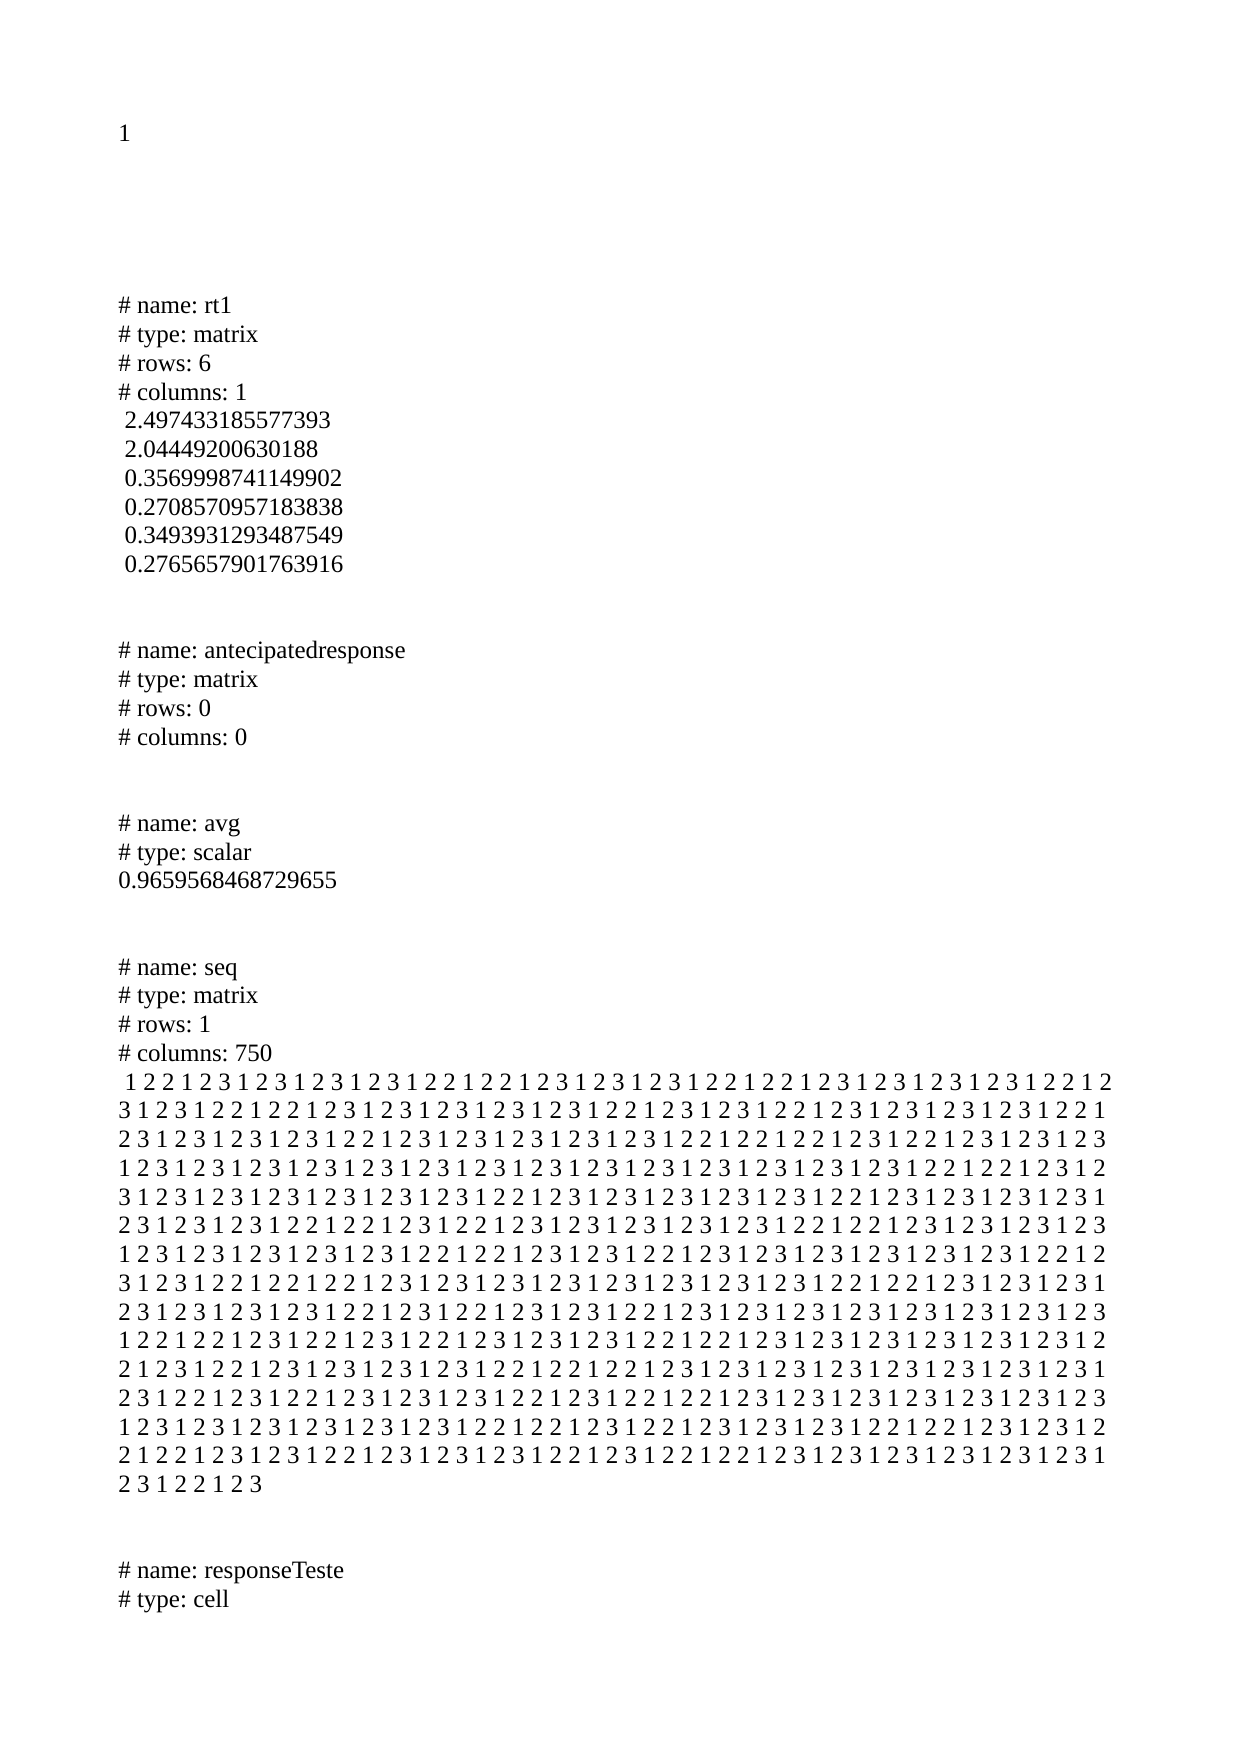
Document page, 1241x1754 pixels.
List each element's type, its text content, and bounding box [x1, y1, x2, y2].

text # columns: 750 [118, 1038, 1122, 1067]
text # type: cell [118, 1584, 1122, 1613]
text 0.9659568468729655 [118, 866, 1122, 894]
text # type: matrix [118, 664, 1122, 693]
text 1 [118, 118, 1122, 147]
text # name: responseTeste [118, 1556, 1122, 1584]
text # type: matrix [118, 981, 1122, 1009]
text 2.497433185577393 [118, 406, 1122, 434]
text # name: rt1 [118, 291, 1122, 319]
text 1 2 2 1 2 3 1 2 3 1 2 3 1 2 3 1 2 2 1 2 2 1 2 3 1 2 3 1 2 3 1 2 2 1 2 2 1 2 3 1 2 3 1 2 3 1 2 3 1 2 2 1 2 3 1 2 3 1 2 2 1 2 2 1 2 3 1 2 3 1 2 3 1 2 3 1 2 3 1 2 2 1 2 3 1 2 3 1 2 2 1 2 3 1 2 3 1 2 3 1 2 3 1 2 2 1 2 3 1 2 3 1 2 3 1 2 3 1 2 2 1 2 3 1 2 3 1 2 3 1 2 3 1 2 3 1 2 2 1 2 2 1 2 2 1 2 3 1 2 2 1 2 3 1 2 3 1 2 3 1 2 3 1 2 3 1 2 3 1 2 3 1 2 3 1 2 3 1 2 3 1 2 3 1 2 3 1 2 3 1 2 3 1 2 3 1 2 3 1 2 3 1 2 2 1 2 2 1 2 3 1 2 3 1 2 3 1 2 3 1 2 3 1 2 3 1 2 3 1 2 3 1 2 2 1 2 3 1 2 3 1 2 3 1 2 3 1 2 3 1 2 2 1 2 3 1 2 3 1 2 3 1 2 3 1 2 3 1 2 3 1 2 3 1 2 2 1 2 2 1 2 3 1 2 2 1 2 3 1 2 3 1 2 3 1 2 3 1 2 3 1 2 2 1 2 2 1 2 3 1 2 3 1 2 3 1 2 3 1 2 3 1 2 3 1 2 3 1 2 3 1 2 3 1 2 2 1 2 2 1 2 3 1 2 3 1 2 2 1 2 3 1 2 3 1 2 3 1 2 3 1 2 3 1 2 3 1 2 2 1 2 3 1 2 3 1 2 2 1 2 2 1 2 2 1 2 3 1 2 3 1 2 3 1 2 3 1 2 3 1 2 3 1 2 3 1 2 3 1 2 2 1 2 2 1 2 3 1 2 3 1 2 3 1 2 3 1 2 3 1 2 3 1 2 3 1 2 2 1 2 3 1 2 2 1 2 3 1 2 3 1 2 2 1 2 3 1 2 3 1 2 3 1 2 3 1 2 3 1 2 3 1 2 3 1 2 3 1 2 2 1 2 2 1 2 3 1 2 2 1 2 3 1 2 2 1 2 3 1 2 3 1 2 3 1 2 2 1 2 2 1 2 3 1 2 3 1 2 3 1 2 3 1 2 3 1 2 3 1 2 2 1 2 3 1 2 2 1 2 3 1 2 3 1 2 3 1 2 3 1 2 2 1 2 2 1 2 2 1 2 3 1 2 3 1 2 3 1 2 3 1 2 3 1 2 3 1 2 3 1 2 3 1 2 3 1 2 2 1 2 3 1 2 2 1 2 3 1 2 3 1 2 3 1 2 2 1 2 3 1 2 2 1 2 2 1 2 3 1 2 3 1 2 3 1 2 3 1 2 3 1 2 3 1 2 3 1 2 3 1 2 3 1 2 3 1 2 3 1 2 3 1 2 3 1 2 2 1 2 2 1 2 3 1 2 2 1 2 3 1 2 3 1 2 3 1 2 2 1 2 2 1 2 3 1 2 3 1 2 2 1 2 2 1 2 3 1 2 3 1 2 2 1 2 3 1 2 3 1 2 3 1 2 2 1 2 3 1 2 2 1 2 2 1 2 3 1 2 3 1 2 3 1 2 3 1 2 3 1 2 3 1 2 3 1 2 2 1 2 3 [118, 1067, 1122, 1498]
text # rows: 6 [118, 348, 1122, 377]
text # columns: 1 [118, 377, 1122, 406]
text # type: matrix [118, 319, 1122, 348]
text # columns: 0 [118, 722, 1122, 751]
text # name: seq [118, 952, 1122, 981]
text 0.3493931293487549 [118, 521, 1122, 549]
text 0.2708570957183838 [118, 492, 1122, 521]
text # name: avg [118, 808, 1122, 837]
text # type: scalar [118, 837, 1122, 866]
text 2.04449200630188 [118, 434, 1122, 463]
text # rows: 1 [118, 1009, 1122, 1038]
text 0.2765657901763916 [118, 549, 1122, 578]
text # name: antecipatedresponse [118, 636, 1122, 664]
text 0.3569998741149902 [118, 463, 1122, 492]
text # rows: 0 [118, 693, 1122, 722]
